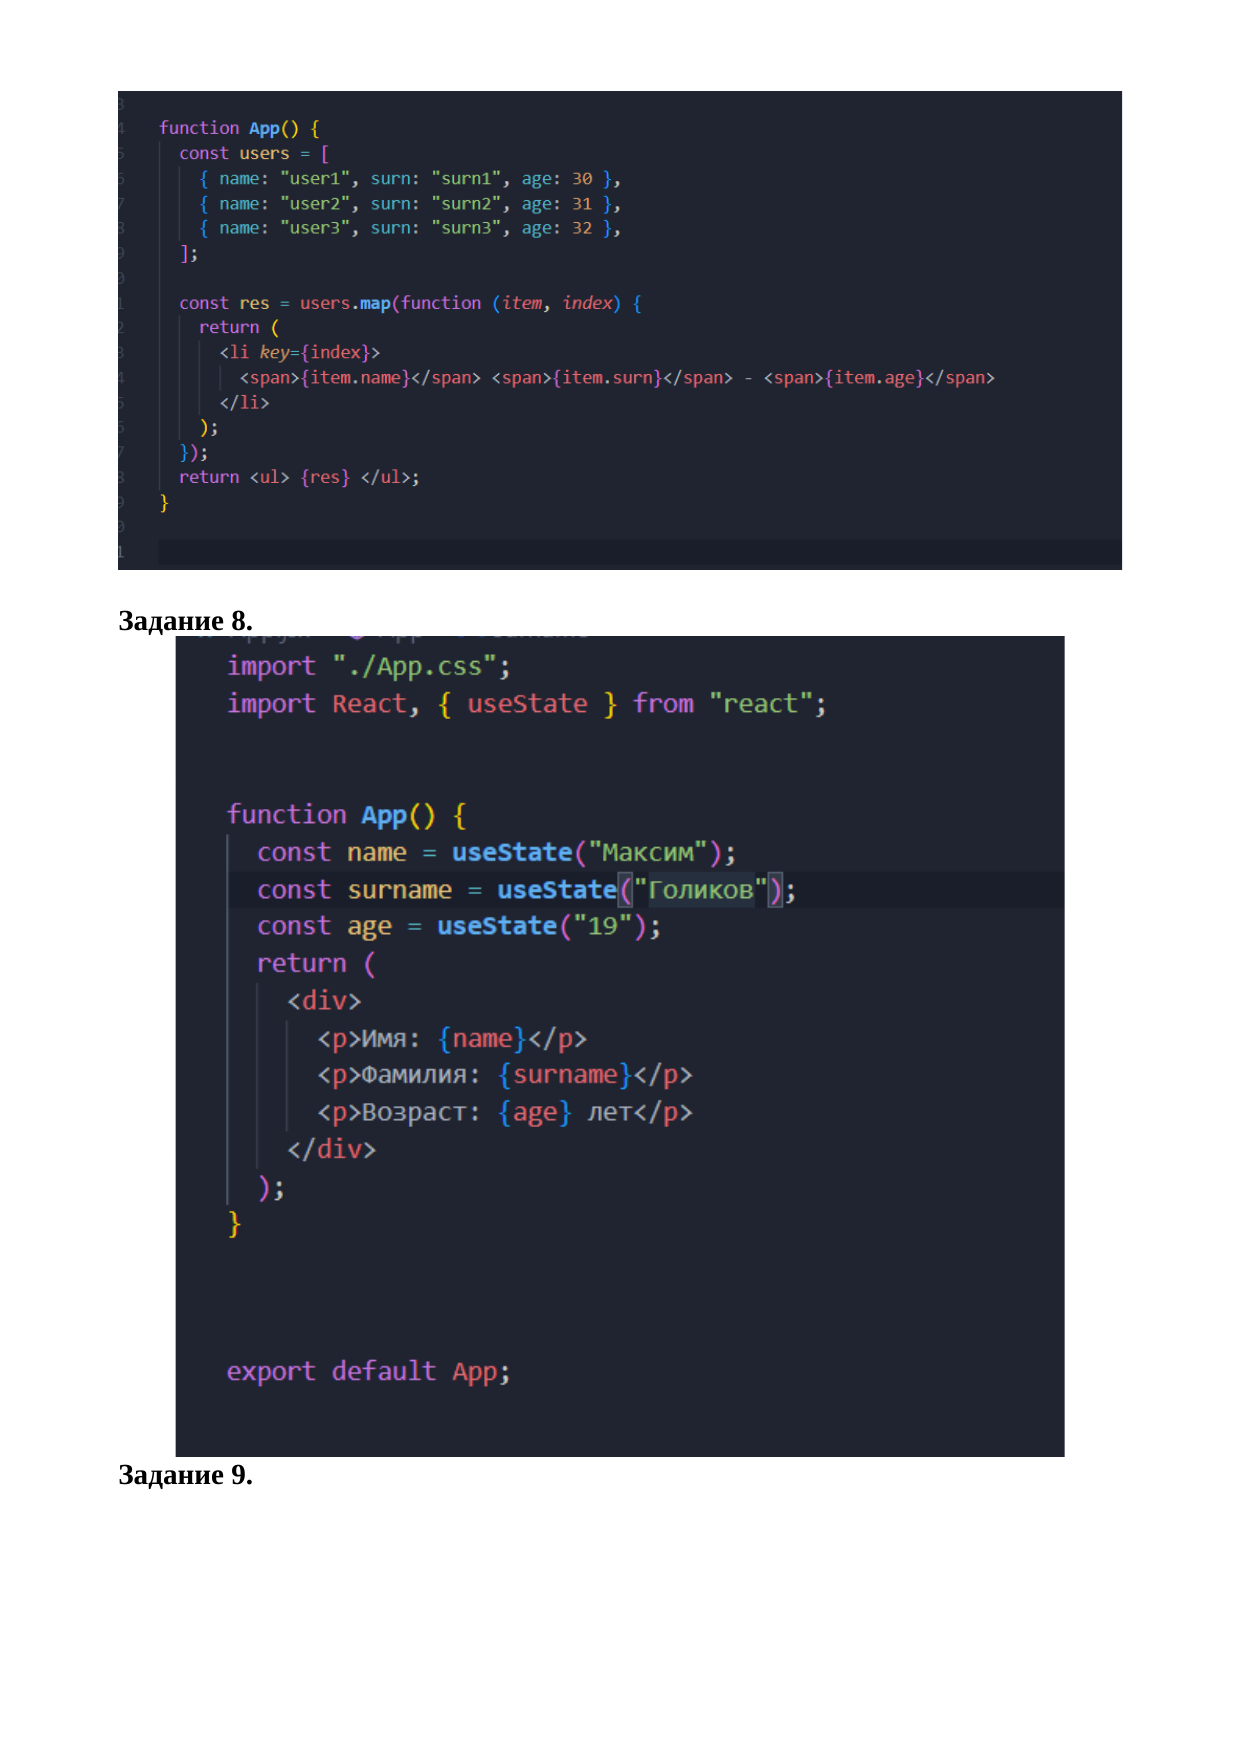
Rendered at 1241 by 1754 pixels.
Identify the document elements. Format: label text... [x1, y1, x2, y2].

text Задание 8. [118, 603, 1122, 637]
picture [175, 636, 1065, 1457]
picture [118, 91, 1123, 570]
text Задание 9. [118, 1399, 1122, 1491]
